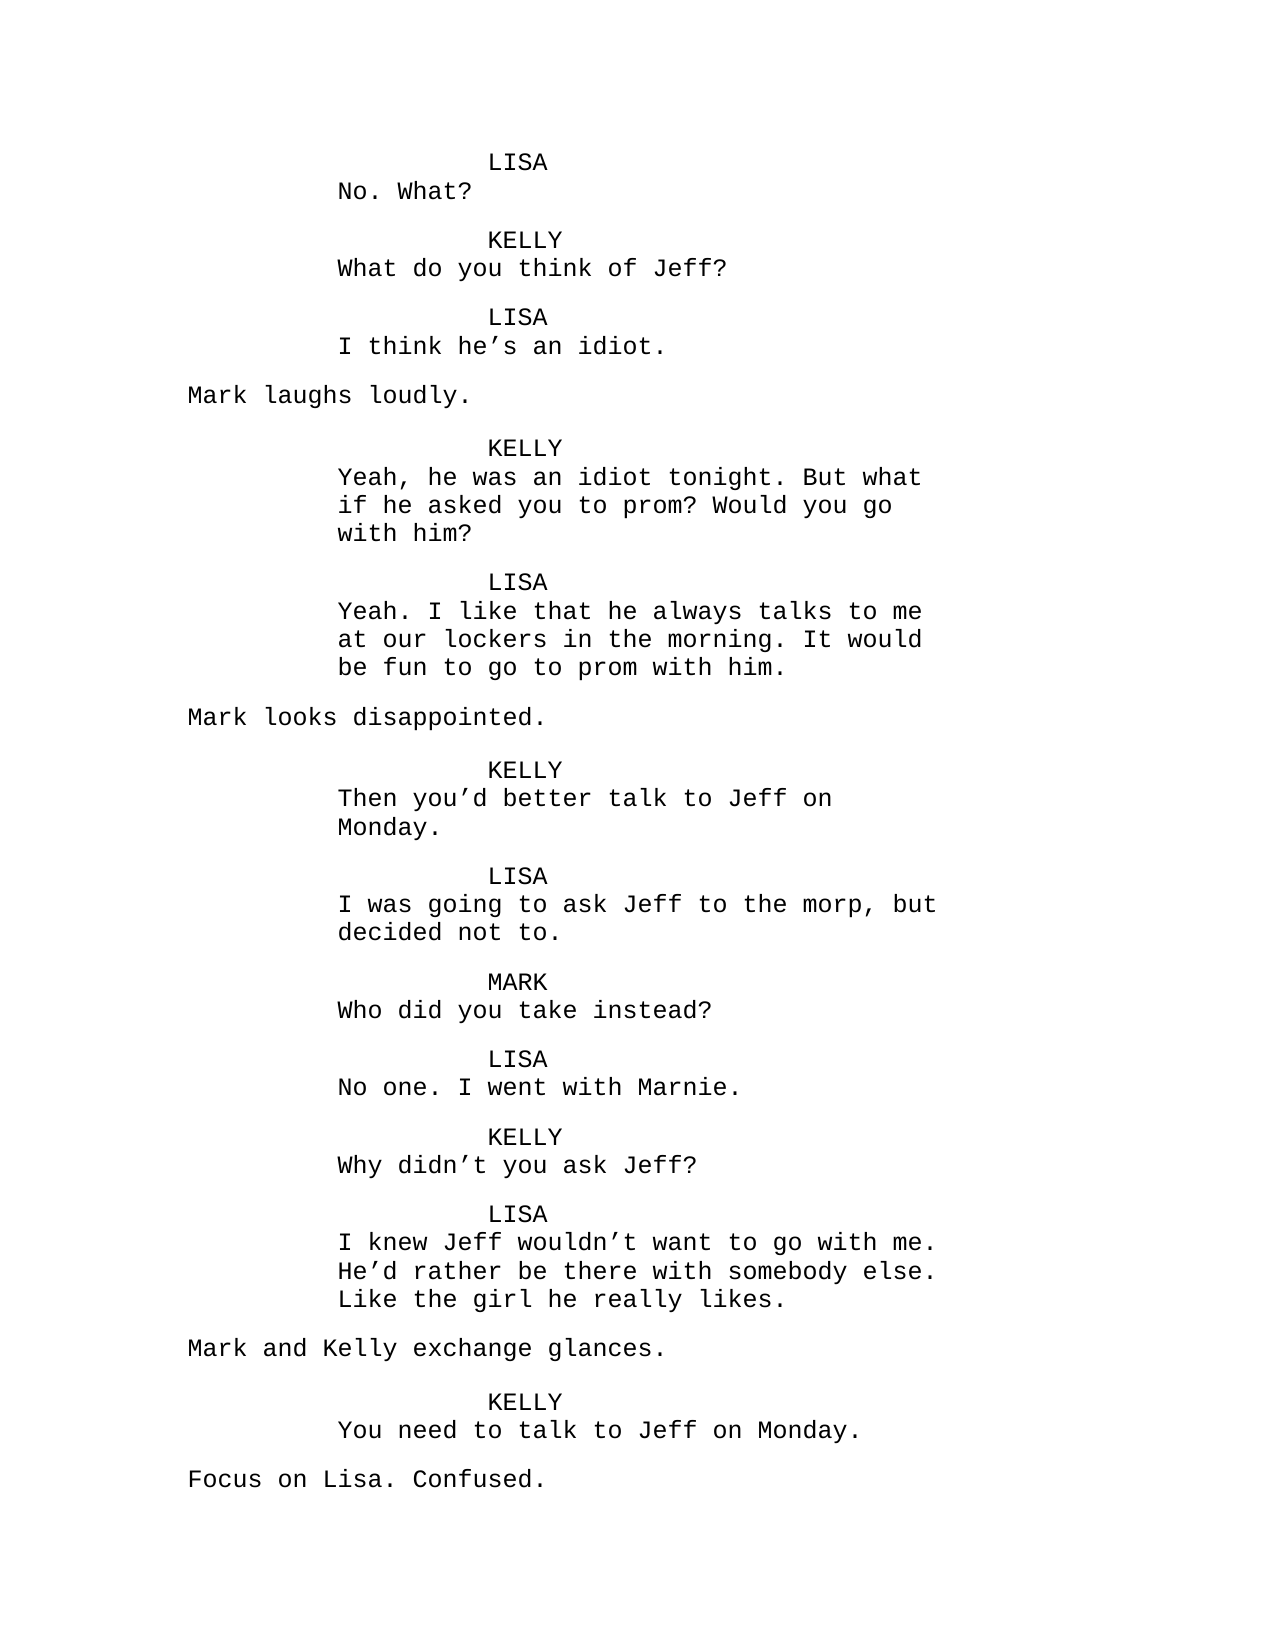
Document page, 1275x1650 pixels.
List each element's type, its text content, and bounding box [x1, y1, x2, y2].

text No one. I went with Marnie. [337, 1075, 937, 1103]
text Focus on Lisa. Confused. [187, 1467, 1087, 1495]
text LISA [187, 305, 1087, 333]
text Yeah, he was an idiot tonight. But what if he asked you to prom? Would you go with him? [337, 464, 937, 549]
text KELLY [187, 227, 1087, 256]
text You need to talk to Jeff on Monday. [337, 1417, 937, 1446]
text Mark laughs loudly. [187, 382, 1087, 411]
text Why didn’t you ask Jeff? [337, 1152, 937, 1181]
text KELLY [187, 757, 1087, 786]
text KELLY [187, 1389, 1087, 1417]
text Mark and Kelly exchange glances. [187, 1336, 1087, 1364]
text LISA [187, 863, 1087, 892]
text Mark looks disappointed. [187, 704, 1087, 732]
text Then you’d better talk to Jeff on Monday. [337, 786, 937, 842]
text Yeah. I like that he always talks to me at our lockers in the morning. It would be fun to go to prom with him. [337, 598, 937, 683]
text I knew Jeff wouldn’t want to go with me. He’d rather be there with somebody else. Like the girl he really likes. [337, 1230, 937, 1315]
text LISA [187, 1202, 1087, 1230]
text KELLY [187, 1124, 1087, 1152]
text Who did you take instead? [337, 997, 937, 1026]
text I was going to ask Jeff to the morp, but decided not to. [337, 892, 937, 948]
text I think he’s an idiot. [337, 333, 937, 362]
text KELLY [187, 436, 1087, 464]
text LISA [187, 1047, 1087, 1075]
text LISA [187, 150, 1087, 178]
text What do you think of Jeff? [337, 256, 937, 284]
text MARK [187, 969, 1087, 997]
text LISA [187, 570, 1087, 598]
text No. What? [337, 178, 937, 207]
